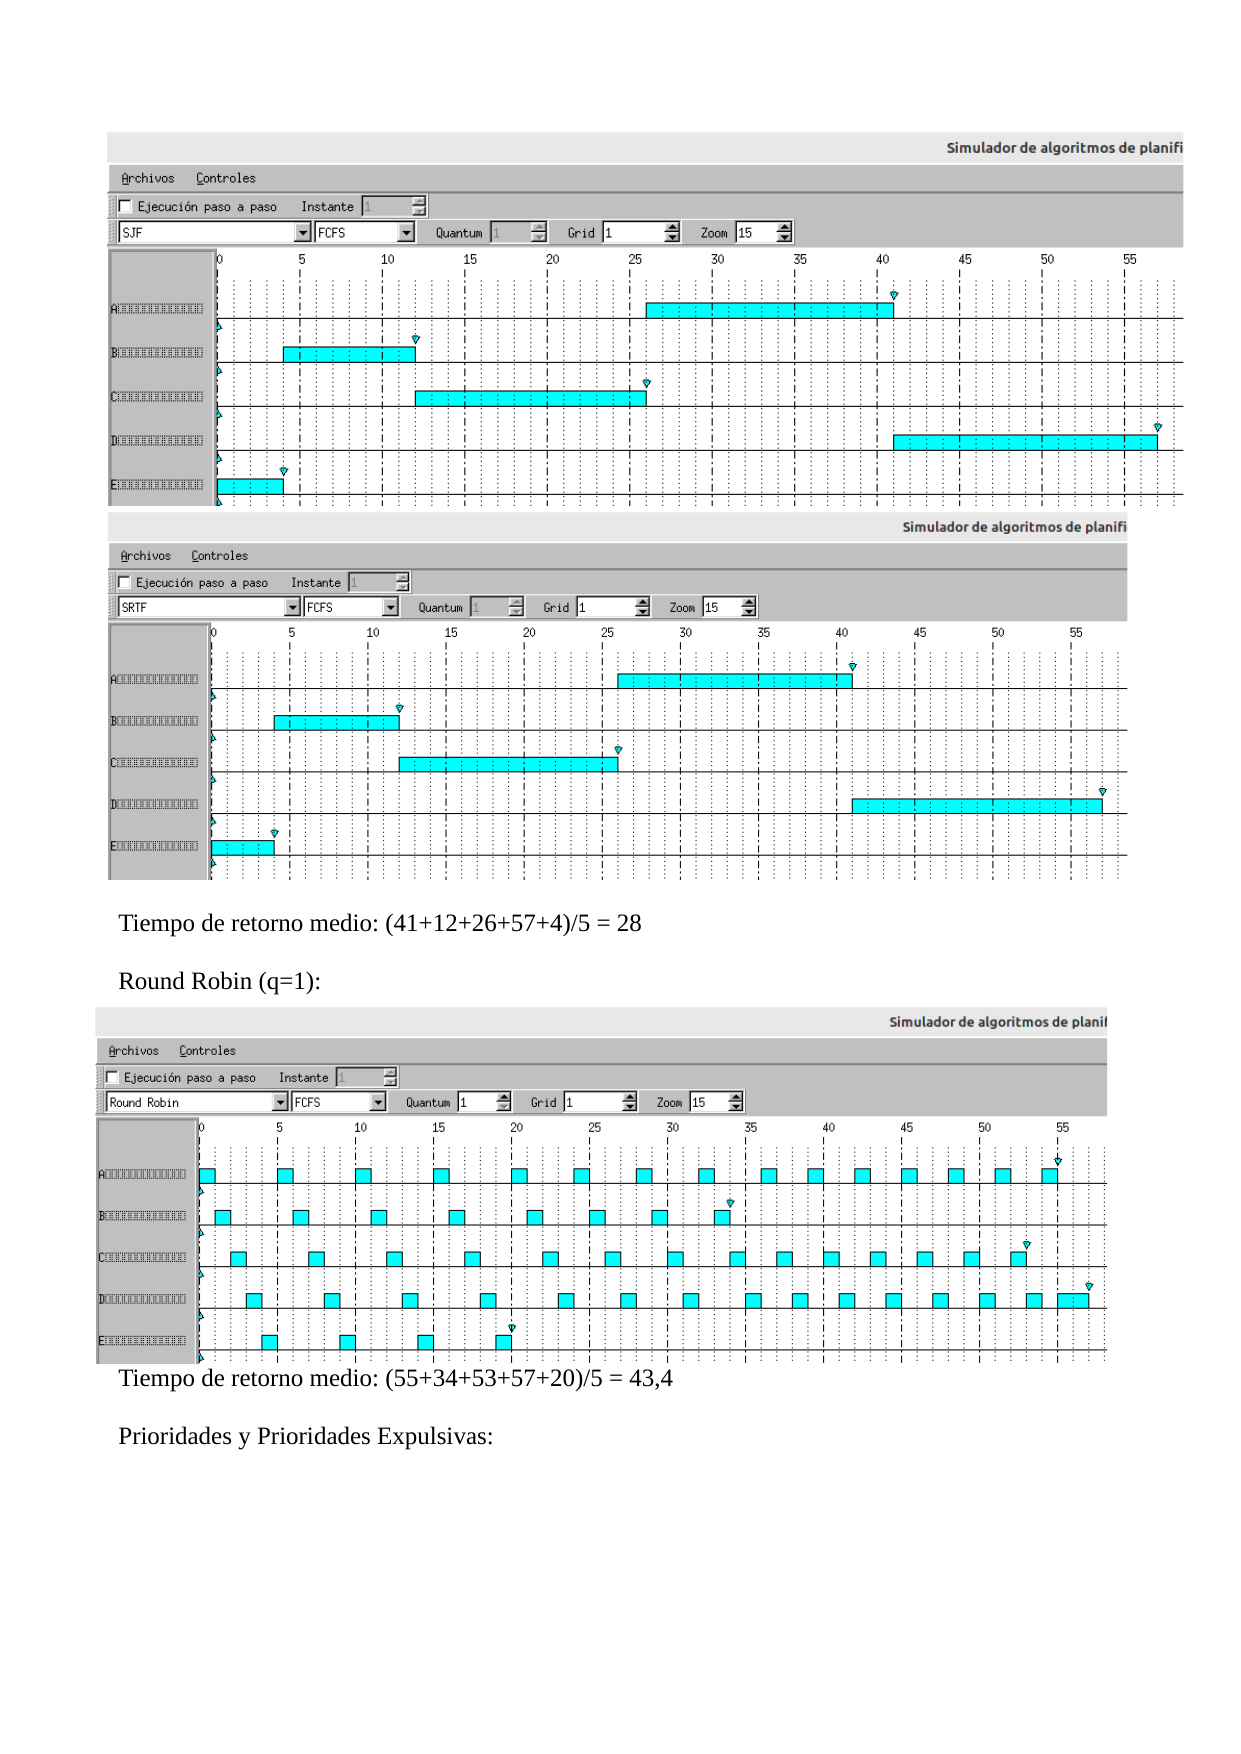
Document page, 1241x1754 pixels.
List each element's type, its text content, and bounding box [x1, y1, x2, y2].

text Tiempo de retorno medio: (55+34+53+57+20)/5 = 43,4 [118, 1363, 1122, 1392]
text Tiempo de retorno medio: (41+12+26+57+4)/5 = 28 [118, 908, 1122, 937]
text Round Robin (q=1): [118, 966, 1122, 995]
text Prioridades y Prioridades Expulsivas: [118, 1421, 1122, 1449]
